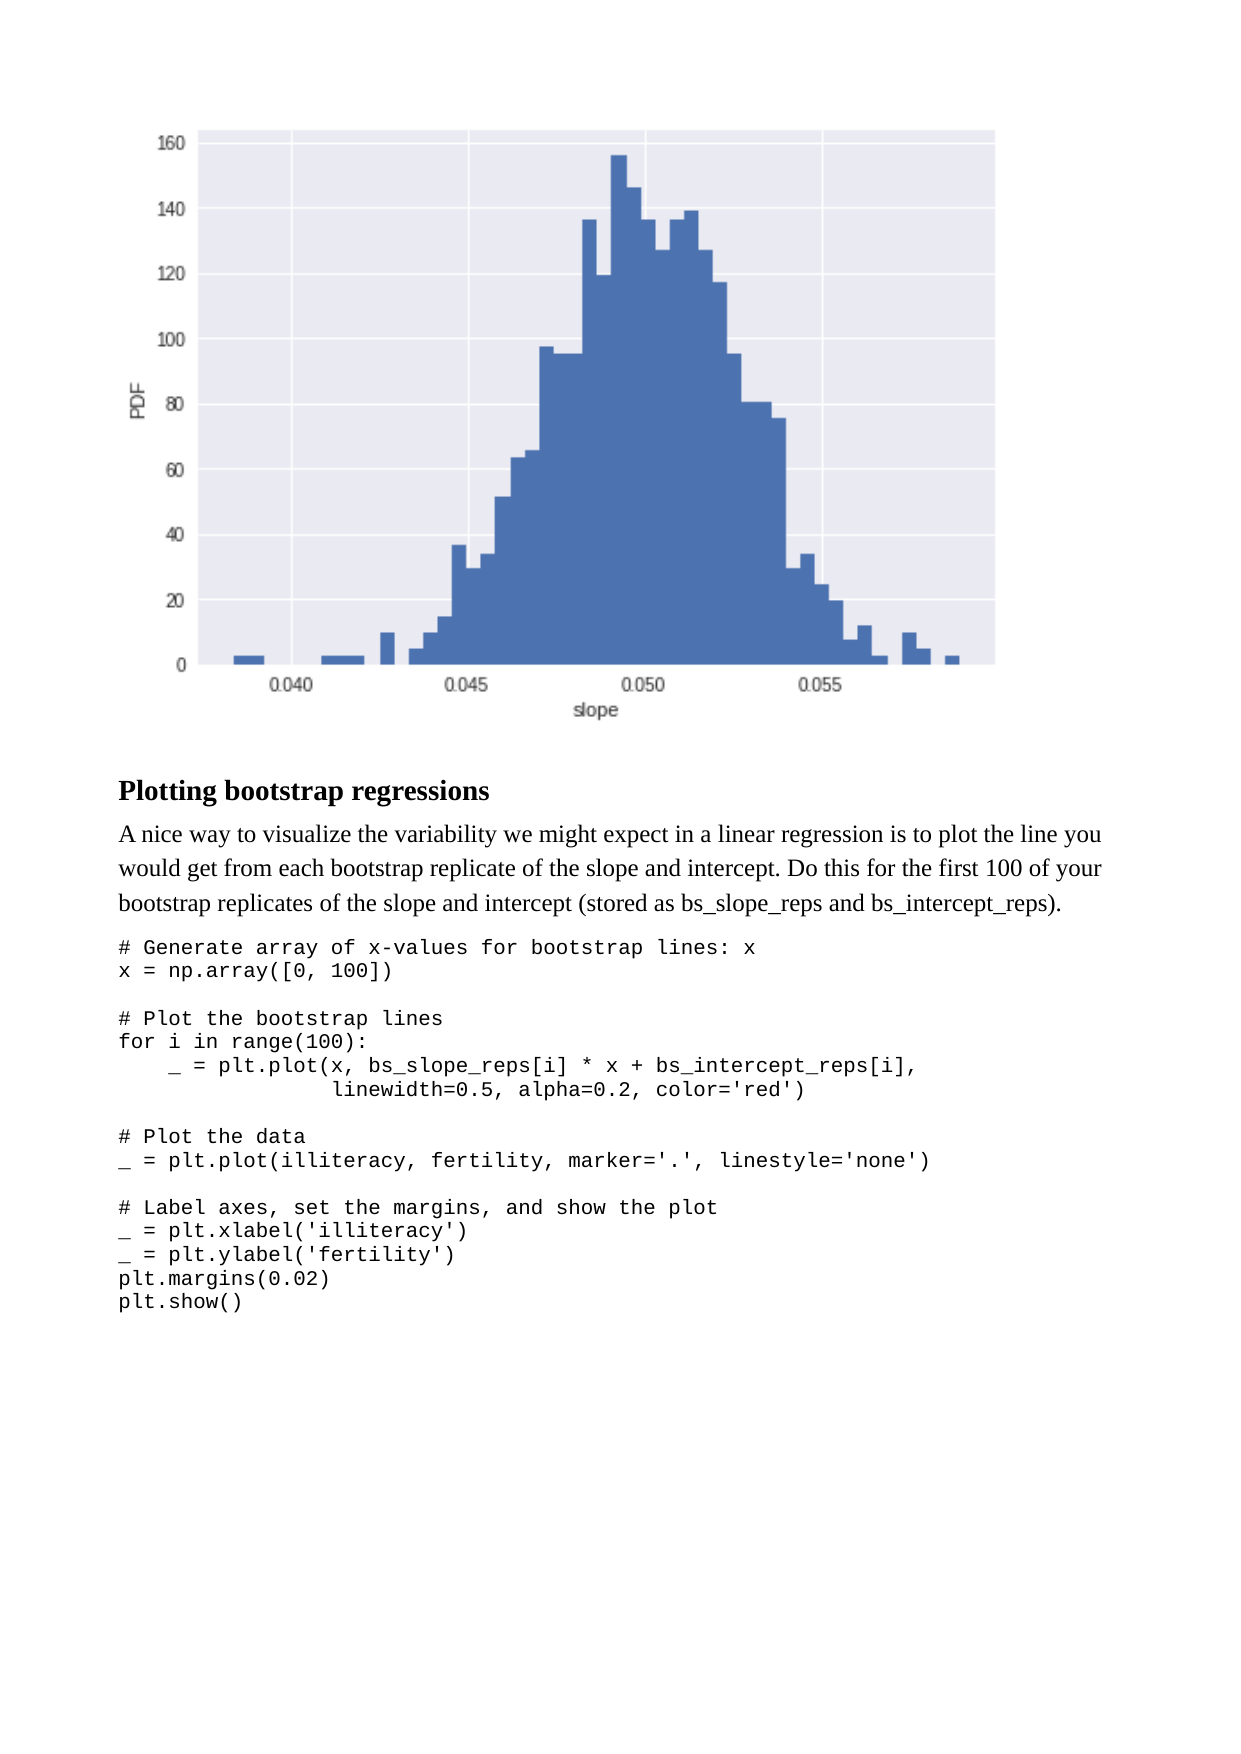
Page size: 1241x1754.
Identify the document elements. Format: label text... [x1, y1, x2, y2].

text # Plot the bootstrap lines [118, 1008, 1122, 1031]
text _ = plt.xlabel('illiteracy') [118, 1221, 1122, 1244]
text # Plot the data [118, 1126, 1122, 1149]
text for i in range(100): [118, 1031, 1122, 1055]
text plt.margins(0.02) [118, 1268, 1122, 1291]
text x = np.array([0, 100]) [118, 960, 1122, 984]
text # Generate array of x-values for bootstrap lines: x [118, 937, 1122, 960]
text _ = plt.plot(illiteracy, fertility, marker='.', linestyle='none') [118, 1149, 1122, 1173]
text _ = plt.ylabel('fertility') [118, 1244, 1122, 1268]
picture [118, 118, 1008, 733]
text A nice way to visualize the variability we might expect in a linear regression is to plot the line you would get from each bootstrap replicate of the slope and intercept. Do this for the first 100 of your bootstrap replicates of the slope and intercept (stored as bs_slope_reps and bs_intercept_reps). [118, 819, 1122, 916]
text linewidth=0.5, alpha=0.2, color='red') [118, 1079, 1122, 1102]
text plt.show() [118, 1291, 1122, 1315]
text _ = plt.plot(x, bs_slope_reps[i] * x + bs_intercept_reps[i], [118, 1055, 1122, 1079]
text # Label axes, set the margins, and show the plot [118, 1197, 1122, 1221]
subtitle Plotting bootstrap regressions [118, 773, 1122, 806]
